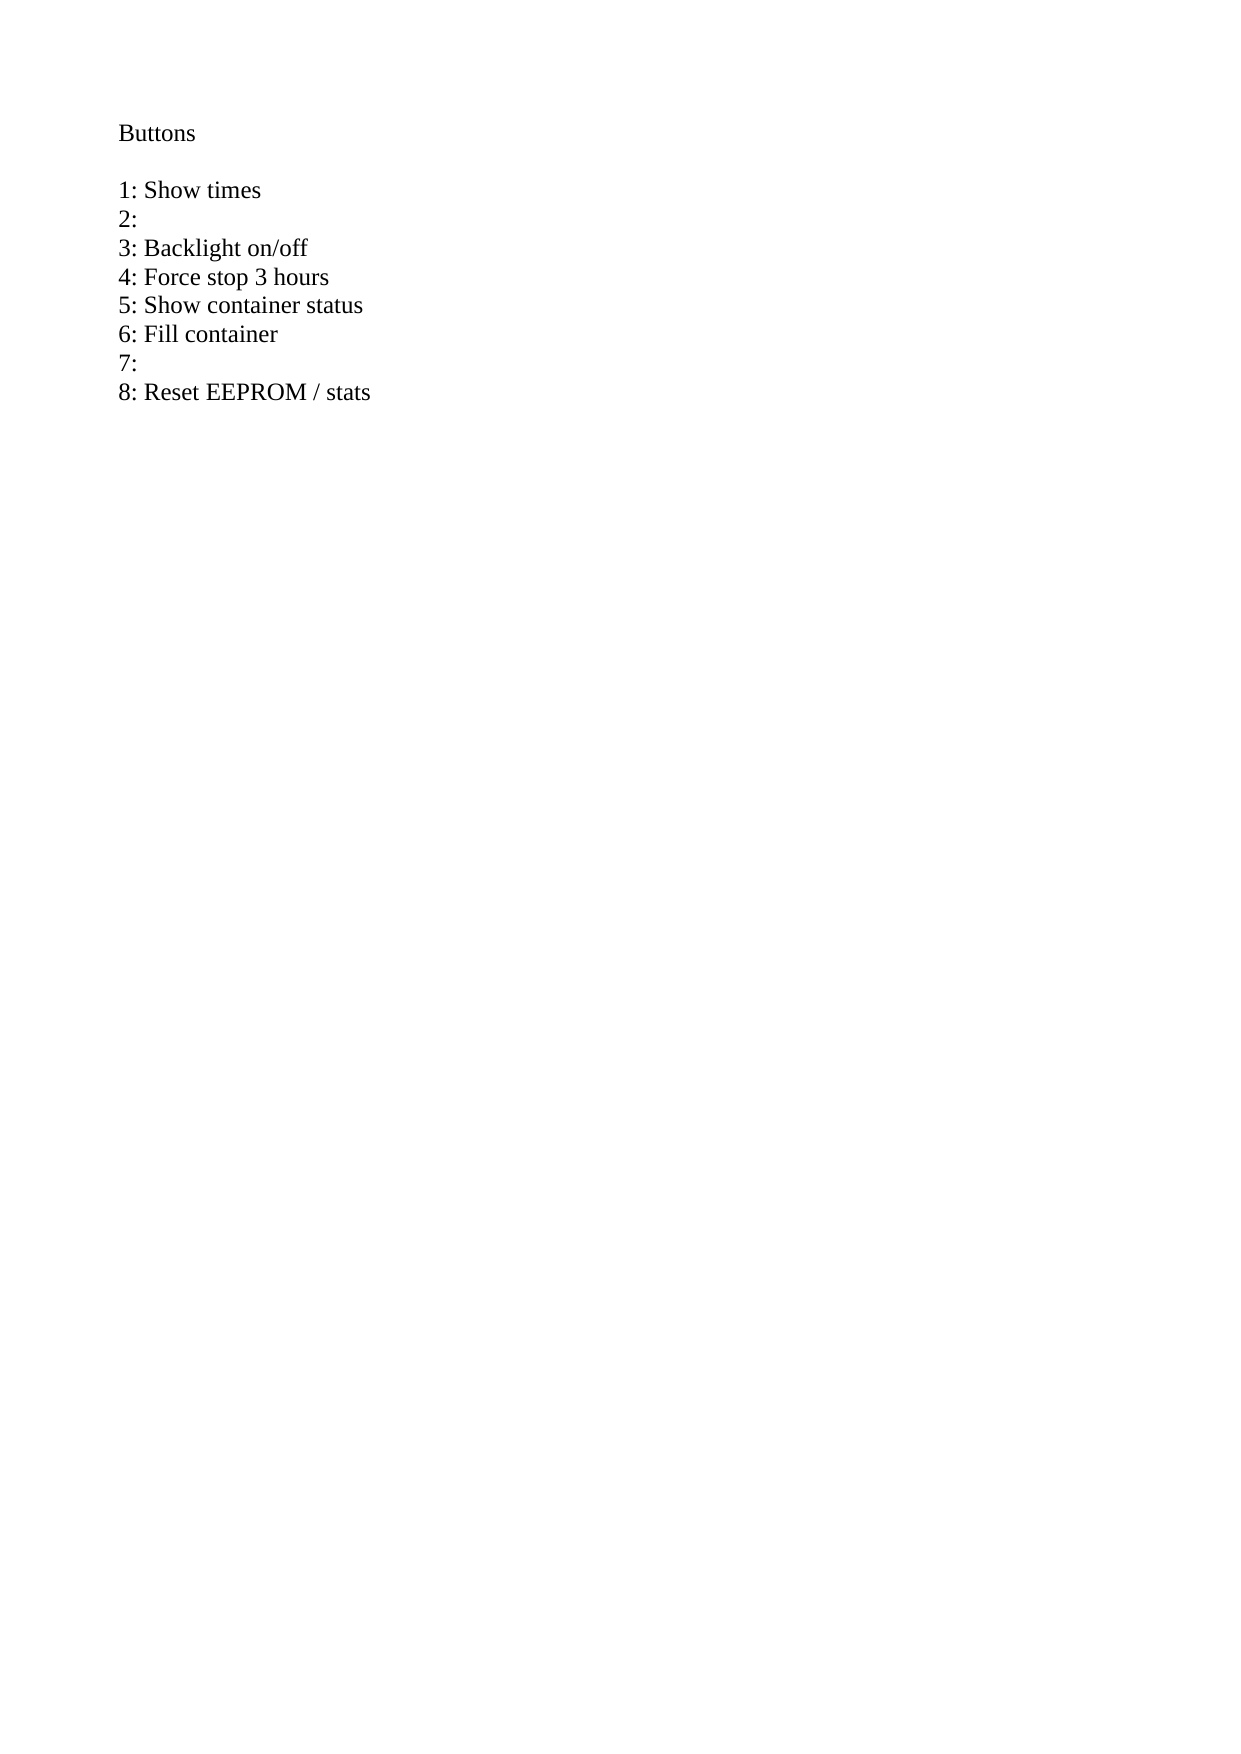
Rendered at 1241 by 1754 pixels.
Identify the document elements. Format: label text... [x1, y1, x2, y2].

text 5: Show container status [118, 291, 1122, 319]
text 8: Reset EEPROM / stats [118, 377, 1122, 406]
text 4: Force stop 3 hours [118, 262, 1122, 291]
text 6: Fill container [118, 319, 1122, 348]
text 7: [118, 348, 1122, 377]
text 3: Backlight on/off [118, 233, 1122, 262]
text Buttons [118, 118, 1122, 147]
text 2: [118, 204, 1122, 233]
text 1: Show times [118, 176, 1122, 204]
